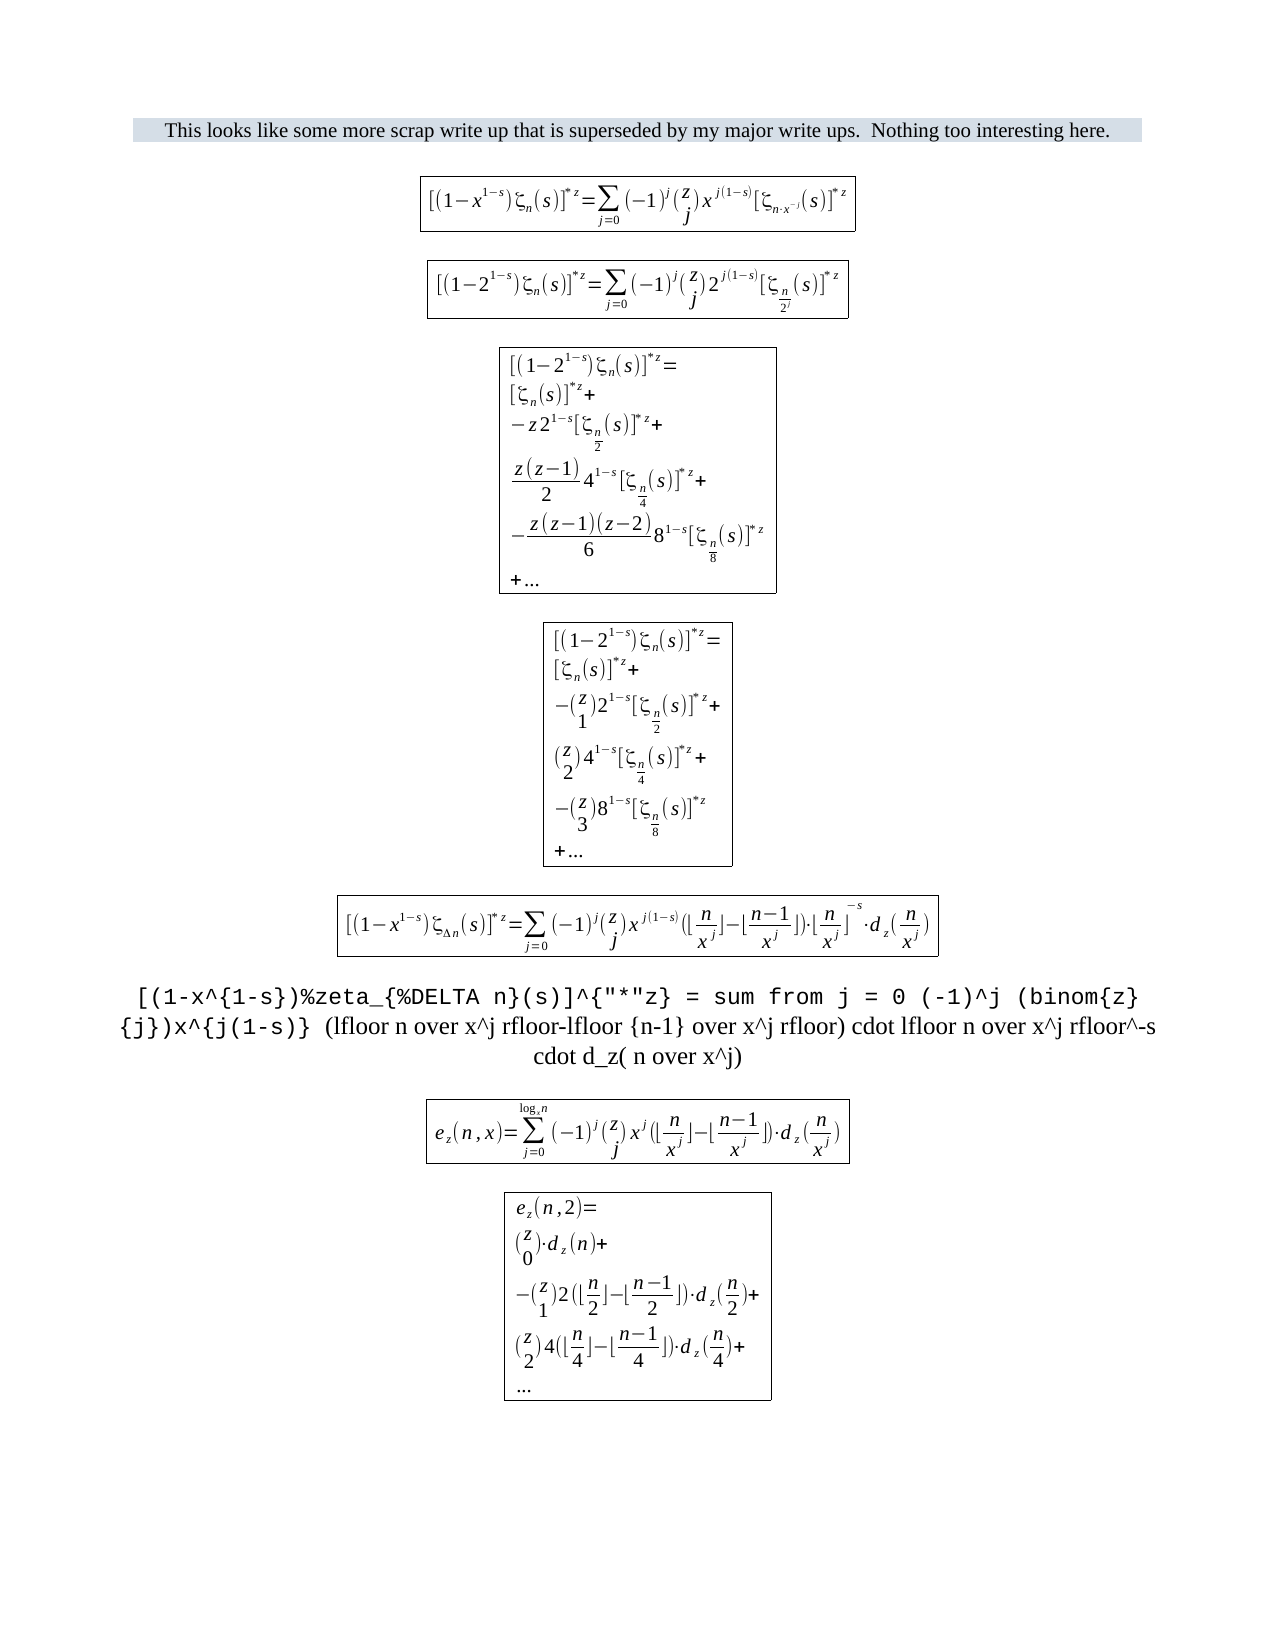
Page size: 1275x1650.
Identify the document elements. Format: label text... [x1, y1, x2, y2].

text [(1-x^{1-s})%zeta_{%DELTA n}(s)]^{"*"z} = sum from j = 0 (-1)^j (binom{z}{j})x^{j(1-s)} (lfloor n over x^j rfloor-lfloor {n-1} over x^j rfloor) cdot lfloor n over x^j rfloor^-s cdot d_z( n over x^j) [118, 985, 1157, 1070]
text This looks like some more scrap write up that is superseded by my major write ups. Nothing too interesting here. [133, 118, 1142, 142]
